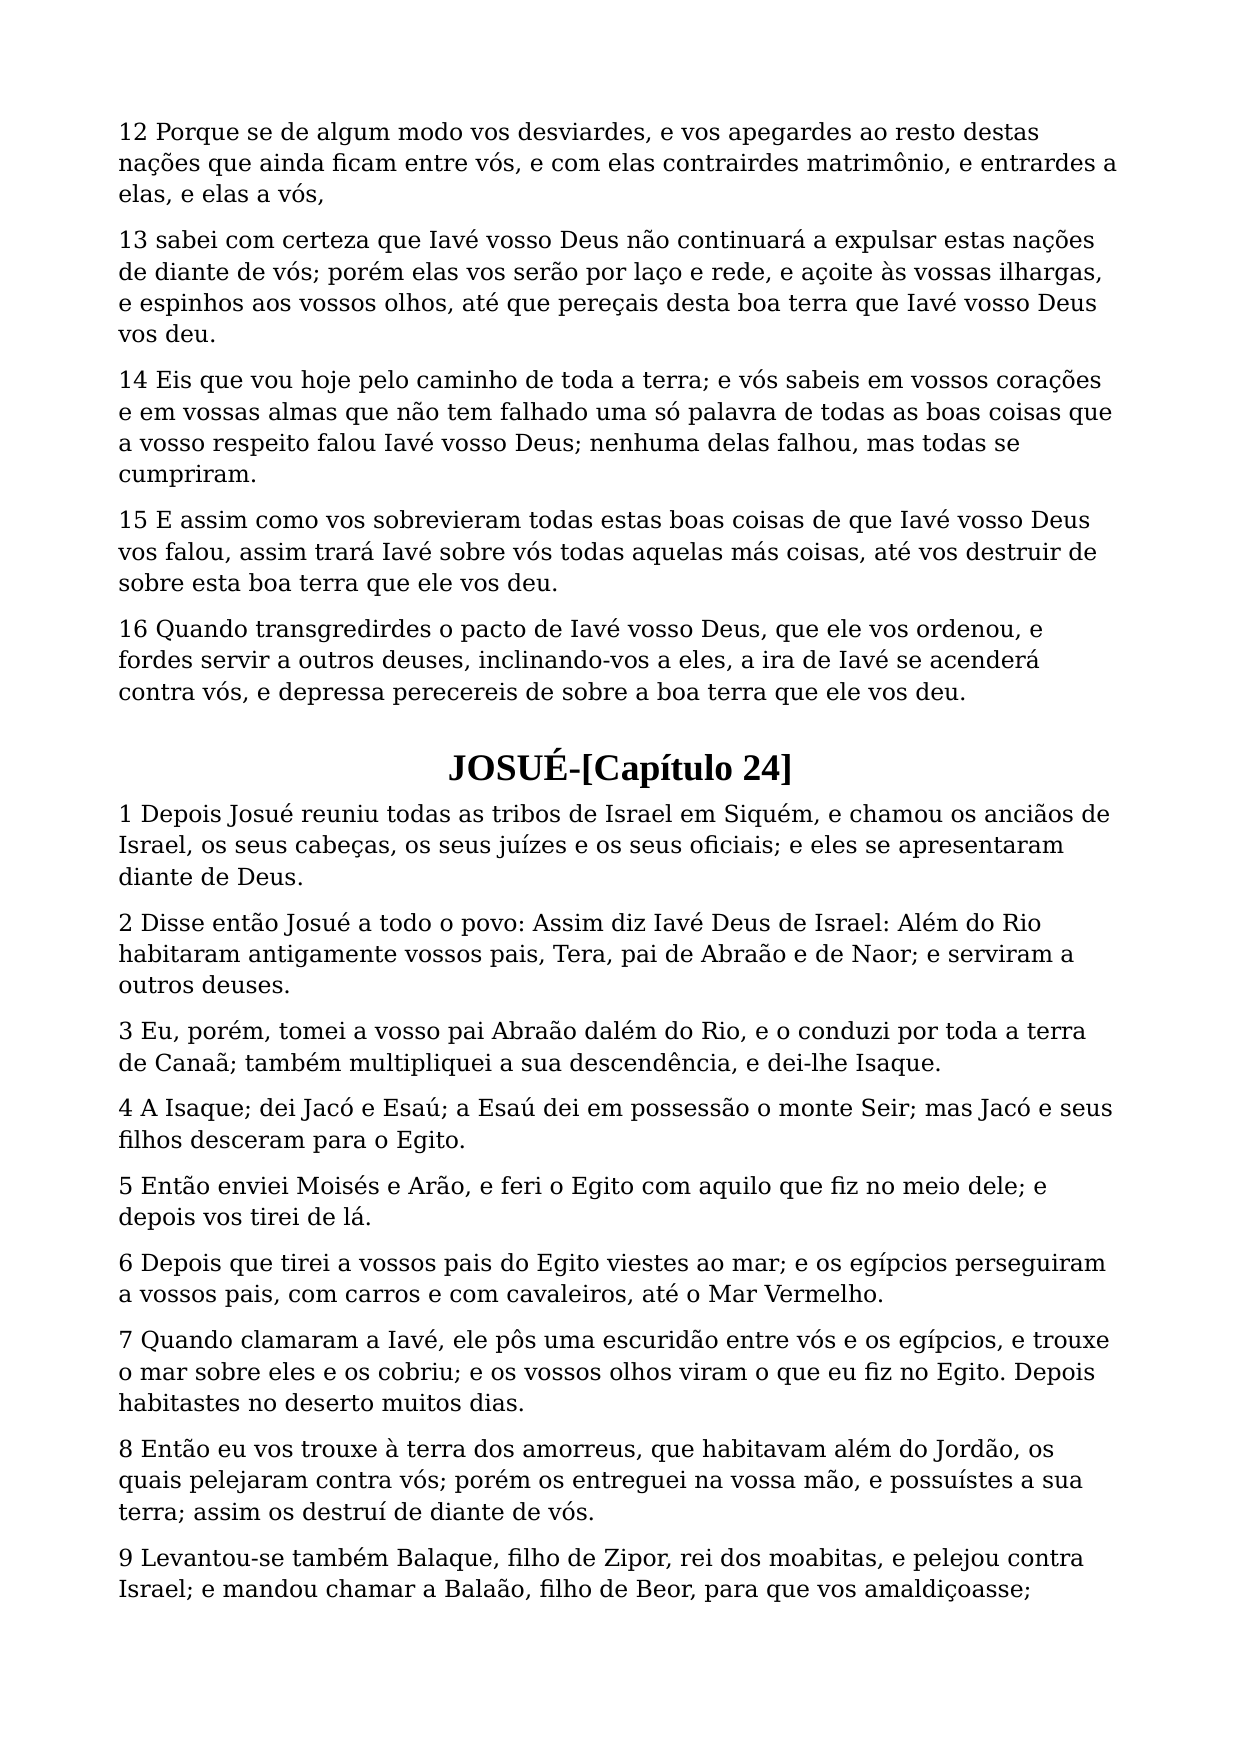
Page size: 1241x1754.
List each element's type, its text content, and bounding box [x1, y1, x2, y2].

text 16 Quando transgredirdes o pacto de Iavé vosso Deus, que ele vos ordenou, e fordes servir a outros deuses, inclinando-vos a eles, a ira de Iavé se acenderá contra vós, e depressa perecereis de sobre a boa terra que ele vos deu. [118, 615, 1122, 705]
text 4 A Isaque; dei Jacó e Esaú; a Esaú dei em possessão o monte Seir; mas Jacó e seus filhos desceram para o Egito. [118, 1095, 1122, 1154]
text 13 sabei com certeza que Iavé vosso Deus não continuará a expulsar estas nações de diante de vós; porém elas vos serão por laço e rede, e açoite às vossas ilhargas, e espinhos aos vossos olhos, até que pereçais desta boa terra que Iavé vosso Deus vos deu. [118, 227, 1122, 348]
text 6 Depois que tirei a vossos pais do Egito viestes ao mar; e os egípcios perseguiram a vossos pais, com carros e com cavaleiros, até o Mar Vermelho. [118, 1250, 1122, 1308]
text 3 Eu, porém, tomei a vosso pai Abraão dalém do Rio, e o conduzi por toda a terra de Canaã; também multipliquei a sua descendência, e dei-lhe Isaque. [118, 1018, 1122, 1076]
text 15 E assim como vos sobrevieram todas estas boas coisas de que Iavé vosso Deus vos falou, assim trará Iavé sobre vós todas aquelas más coisas, até vos destruir de sobre esta boa terra que ele vos deu. [118, 507, 1122, 597]
text 7 Quando clamaram a Iavé, ele pôs uma escuridão entre vós e os egípcios, e trouxe o mar sobre eles e os cobriu; e os vossos olhos viram o que eu fiz no Egito. Depois habitastes no deserto muitos dias. [118, 1327, 1122, 1417]
subtitle JOSUÉ-[Capítulo 24] [118, 745, 1122, 788]
text 9 Levantou-se também Balaque, filho de Zipor, rei dos moabitas, e pelejou contra Israel; e mandou chamar a Balaão, filho de Beor, para que vos amaldiçoasse; [118, 1544, 1122, 1603]
text 5 Então enviei Moisés e Arão, e feri o Egito com aquilo que fiz no meio dele; e depois vos tirei de lá. [118, 1172, 1122, 1231]
text 14 Eis que vou hoje pelo caminho de toda a terra; e vós sabeis em vossos corações e em vossas almas que não tem falhado uma só palavra de todas as boas coisas que a vosso respeito falou Iavé vosso Deus; nenhuma delas falhou, mas todas se cumpriram. [118, 367, 1122, 488]
text 1 Depois Josué reuniu todas as tribos de Israel em Siquém, e chamou os anciãos de Israel, os seus cabeças, os seus juízes e os seus oficiais; e eles se apresentaram diante de Deus. [118, 801, 1122, 891]
text 12 Porque se de algum modo vos desviardes, e vos apegardes ao resto destas nações que ainda ficam entre vós, e com elas contrairdes matrimônio, e entrardes a elas, e elas a vós, [118, 118, 1122, 208]
text 2 Disse então Josué a todo o povo: Assim diz Iavé Deus de Israel: Além do Rio habitaram antigamente vossos pais, Tera, pai de Abraão e de Naor; e serviram a outros deuses. [118, 909, 1122, 999]
text 8 Então eu vos trouxe à terra dos amorreus, que habitavam além do Jordão, os quais pelejaram contra vós; porém os entreguei na vossa mão, e possuístes a sua terra; assim os destruí de diante de vós. [118, 1436, 1122, 1526]
